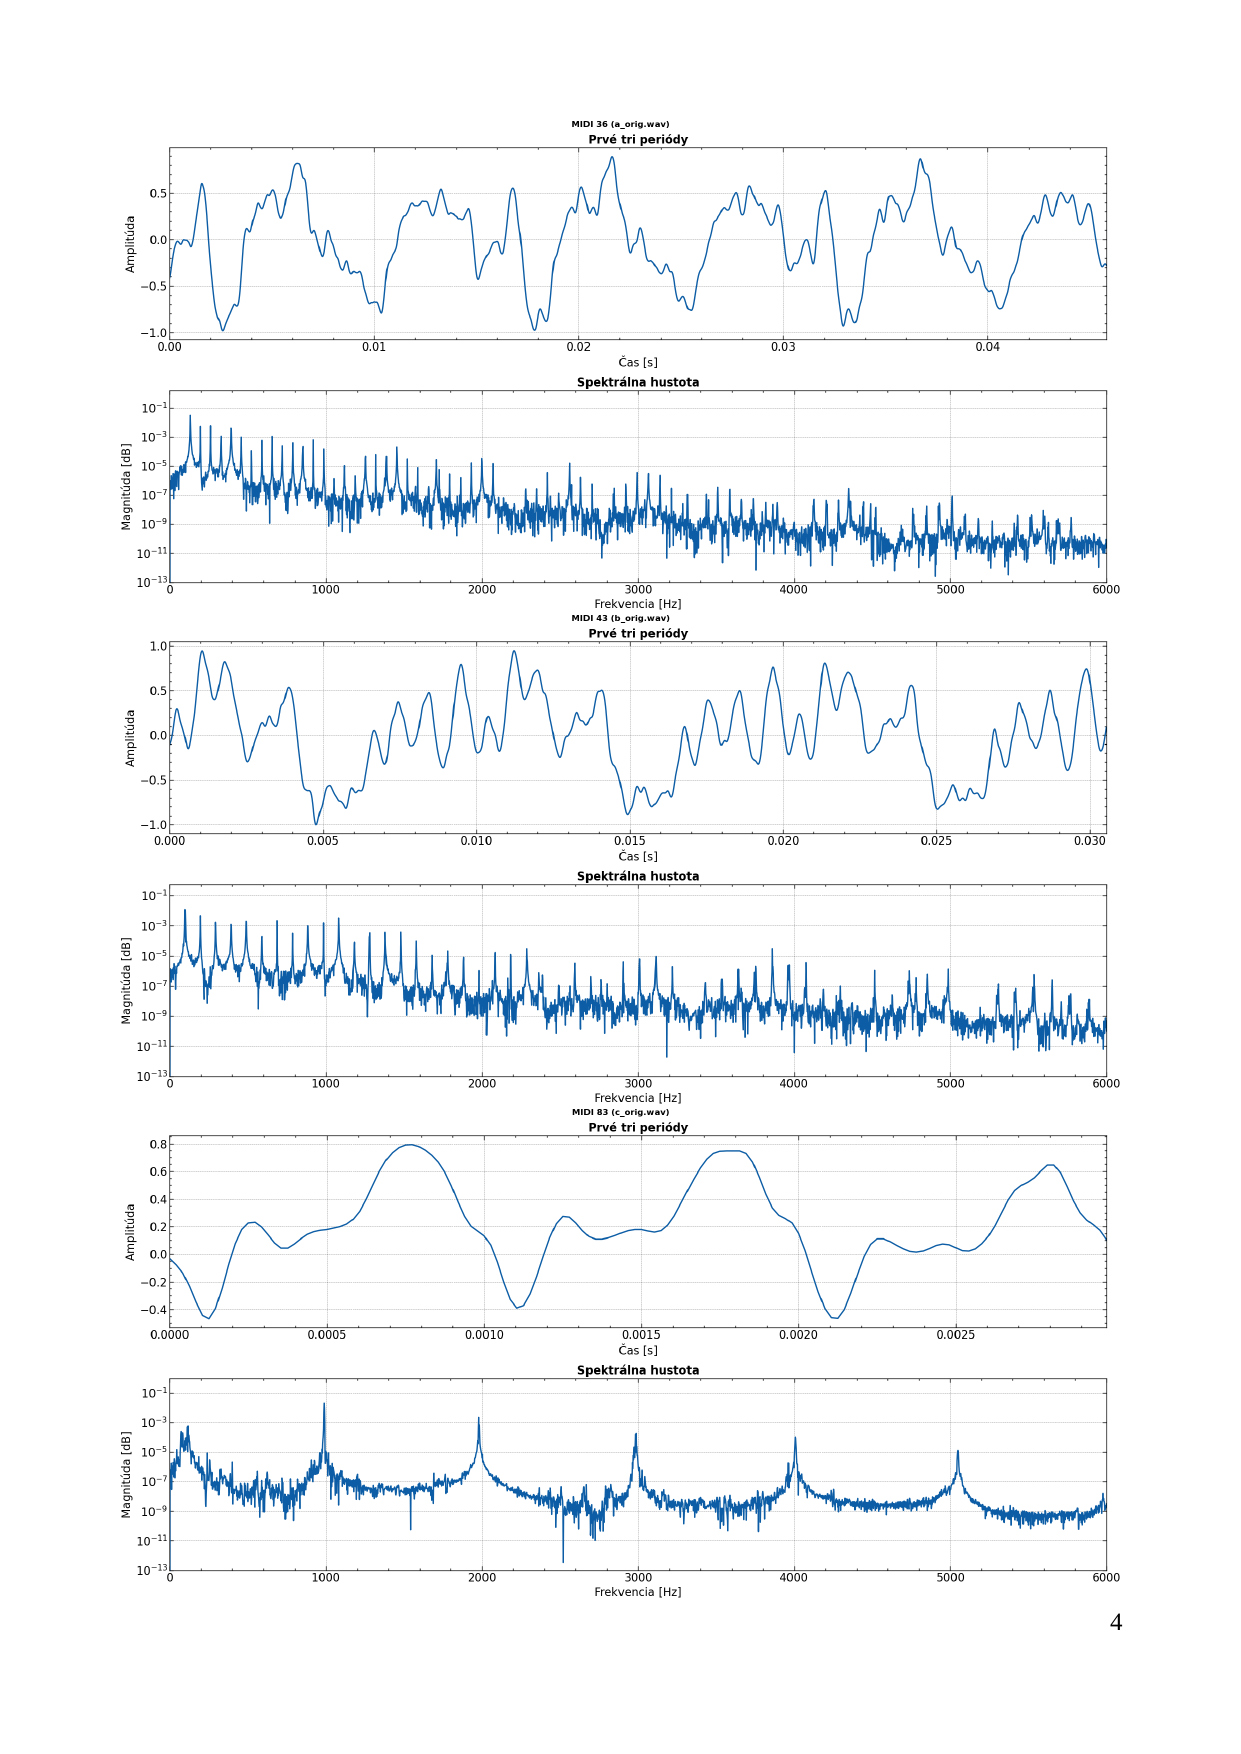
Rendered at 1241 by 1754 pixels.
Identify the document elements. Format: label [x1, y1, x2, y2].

picture [118, 118, 1123, 1601]
